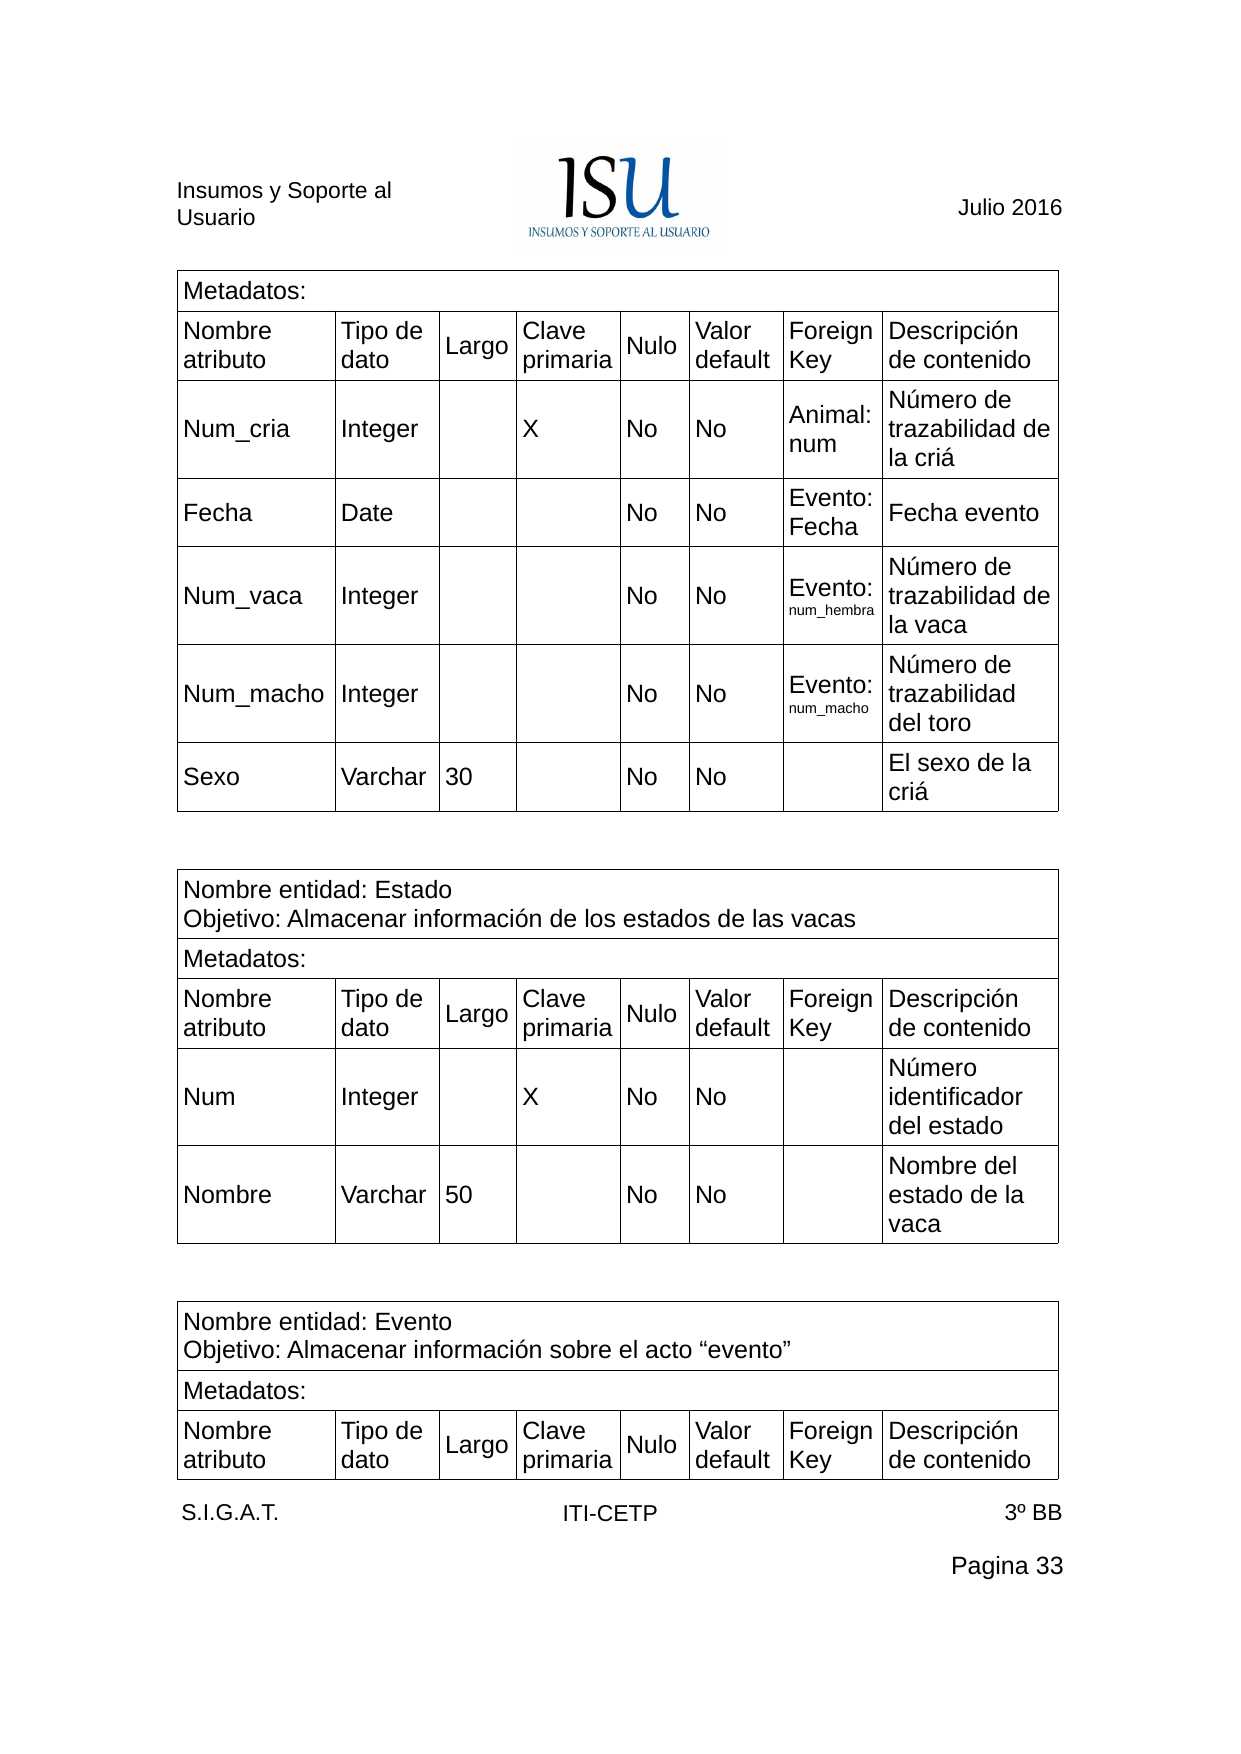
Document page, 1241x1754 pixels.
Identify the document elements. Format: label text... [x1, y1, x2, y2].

table_cell Largo [440, 312, 516, 379]
table_cell Evento: num_hembra [784, 547, 882, 644]
table_cell Num_vaca [178, 547, 335, 644]
table_cell X [517, 381, 620, 477]
table_cell Metadatos: [178, 1371, 1058, 1410]
table_cell Fecha [178, 479, 335, 546]
table_cell Date [336, 479, 439, 546]
table_cell 50 [440, 1146, 516, 1243]
table_cell Clave primaria [517, 979, 620, 1047]
table_cell Num [178, 1049, 335, 1145]
table_cell Integer [336, 381, 439, 477]
table_cell No [621, 1049, 689, 1145]
table_cell Nulo [621, 312, 689, 379]
table_cell Tipo de dato [336, 1411, 439, 1479]
table_cell Descripción de contenido [883, 1411, 1058, 1479]
table_cell Clave primaria [517, 312, 620, 379]
table_header Número de trazabilidad del toro [883, 645, 1058, 742]
table_cell Integer [336, 1049, 439, 1145]
table_header Evento: num_macho [784, 645, 882, 742]
table_cell Fecha evento [883, 479, 1058, 546]
table_cell No [690, 479, 783, 546]
table_cell Número identificador del estado [883, 1049, 1058, 1145]
table_cell [440, 381, 516, 477]
table_cell No [690, 1146, 783, 1243]
table_cell [517, 479, 620, 546]
table_cell [440, 479, 516, 546]
table_cell Animal: num [784, 381, 882, 477]
table_cell [517, 743, 620, 811]
table_cell [784, 1049, 882, 1145]
table_cell No [690, 1049, 783, 1145]
table_cell [517, 547, 620, 644]
table_cell Tipo de dato [336, 979, 439, 1047]
table_header Nombre entidad: Evento Objetivo: Almacenar información sobre el acto “evento” [178, 1302, 1058, 1370]
table_cell Nombre atributo [178, 979, 335, 1047]
table_cell No [690, 547, 783, 644]
table_cell Varchar [336, 1146, 439, 1243]
table_cell Clave primaria [517, 1411, 620, 1479]
table_cell Largo [440, 979, 516, 1047]
table_cell Nombre atributo [178, 312, 335, 379]
table_cell 30 [440, 743, 516, 811]
table_header No [690, 645, 783, 742]
table_cell Largo [440, 1411, 516, 1479]
table_cell No [621, 381, 689, 477]
table_cell Nombre del estado de la vaca [883, 1146, 1058, 1243]
picture [517, 138, 723, 252]
table_cell Valor default [690, 979, 783, 1047]
table_header Num_macho [178, 645, 335, 742]
table_cell Descripción de contenido [883, 979, 1058, 1047]
table_cell Descripción de contenido [883, 312, 1058, 379]
table_cell [440, 547, 516, 644]
table_cell No [690, 743, 783, 811]
table_cell Nulo [621, 979, 689, 1047]
table_cell Tipo de dato [336, 312, 439, 379]
table_cell Valor default [690, 312, 783, 379]
table_cell No [621, 1146, 689, 1243]
table_cell [517, 1146, 620, 1243]
table_cell Foreign Key [784, 312, 882, 379]
table_header Integer [336, 645, 439, 742]
table_header [517, 645, 620, 742]
table_cell [784, 1146, 882, 1243]
table_cell Metadatos: [178, 271, 1058, 311]
table_cell Foreign Key [784, 979, 882, 1047]
table_header [440, 645, 516, 742]
table_cell No [690, 381, 783, 477]
table_cell Integer [336, 547, 439, 644]
table_cell Sexo [178, 743, 335, 811]
table_cell Nombre atributo [178, 1411, 335, 1479]
table_cell Valor default [690, 1411, 783, 1479]
table_cell [784, 743, 882, 811]
table_cell Número de trazabilidad de la vaca [883, 547, 1058, 644]
table_cell No [621, 743, 689, 811]
table_cell No [621, 479, 689, 546]
table_cell Foreign Key [784, 1411, 882, 1479]
table_cell El sexo de la criá [883, 743, 1058, 811]
table_cell Evento: Fecha [784, 479, 882, 546]
table_header Nombre entidad: Estado Objetivo: Almacenar información de los estados de las vacas [178, 870, 1058, 938]
table_cell Varchar [336, 743, 439, 811]
table_cell [440, 1049, 516, 1145]
table_cell Num_cria [178, 381, 335, 477]
table_header No [621, 645, 689, 742]
table_cell X [517, 1049, 620, 1145]
table_cell Metadatos: [178, 939, 1058, 978]
table_cell Nulo [621, 1411, 689, 1479]
table_cell Nombre [178, 1146, 335, 1243]
table_cell No [621, 547, 689, 644]
table_cell Número de trazabilidad de la criá [883, 381, 1058, 477]
